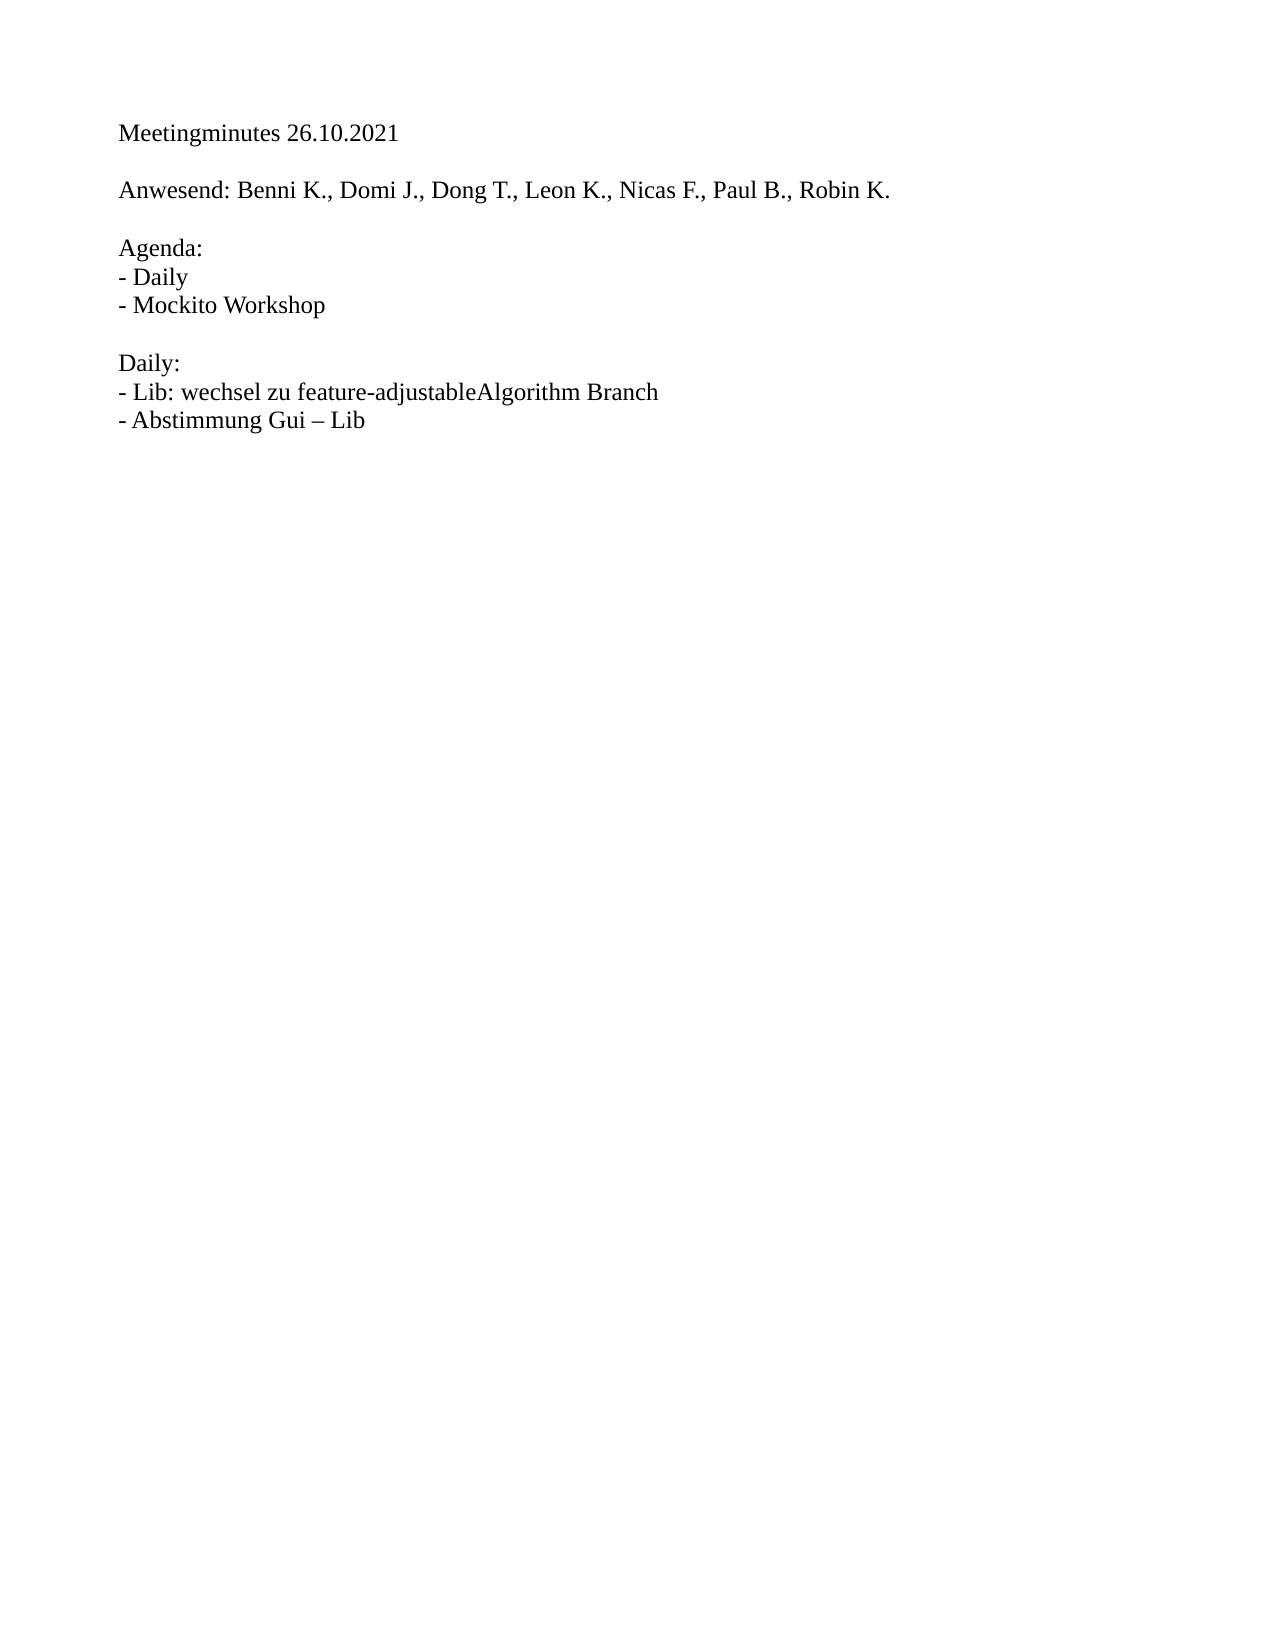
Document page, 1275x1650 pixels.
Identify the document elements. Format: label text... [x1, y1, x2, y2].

text - Daily [118, 262, 1157, 291]
text - Abstimmung Gui – Lib [118, 406, 1157, 434]
text - Lib: wechsel zu feature-adjustableAlgorithm Branch [118, 377, 1157, 406]
text Anwesend: Benni K., Domi J., Dong T., Leon K., Nicas F., Paul B., Robin K. [118, 176, 1157, 204]
text Agenda: [118, 233, 1157, 262]
text Daily: [118, 348, 1157, 377]
text - Mockito Workshop [118, 291, 1157, 319]
text Meetingminutes 26.10.2021 [118, 118, 1157, 147]
